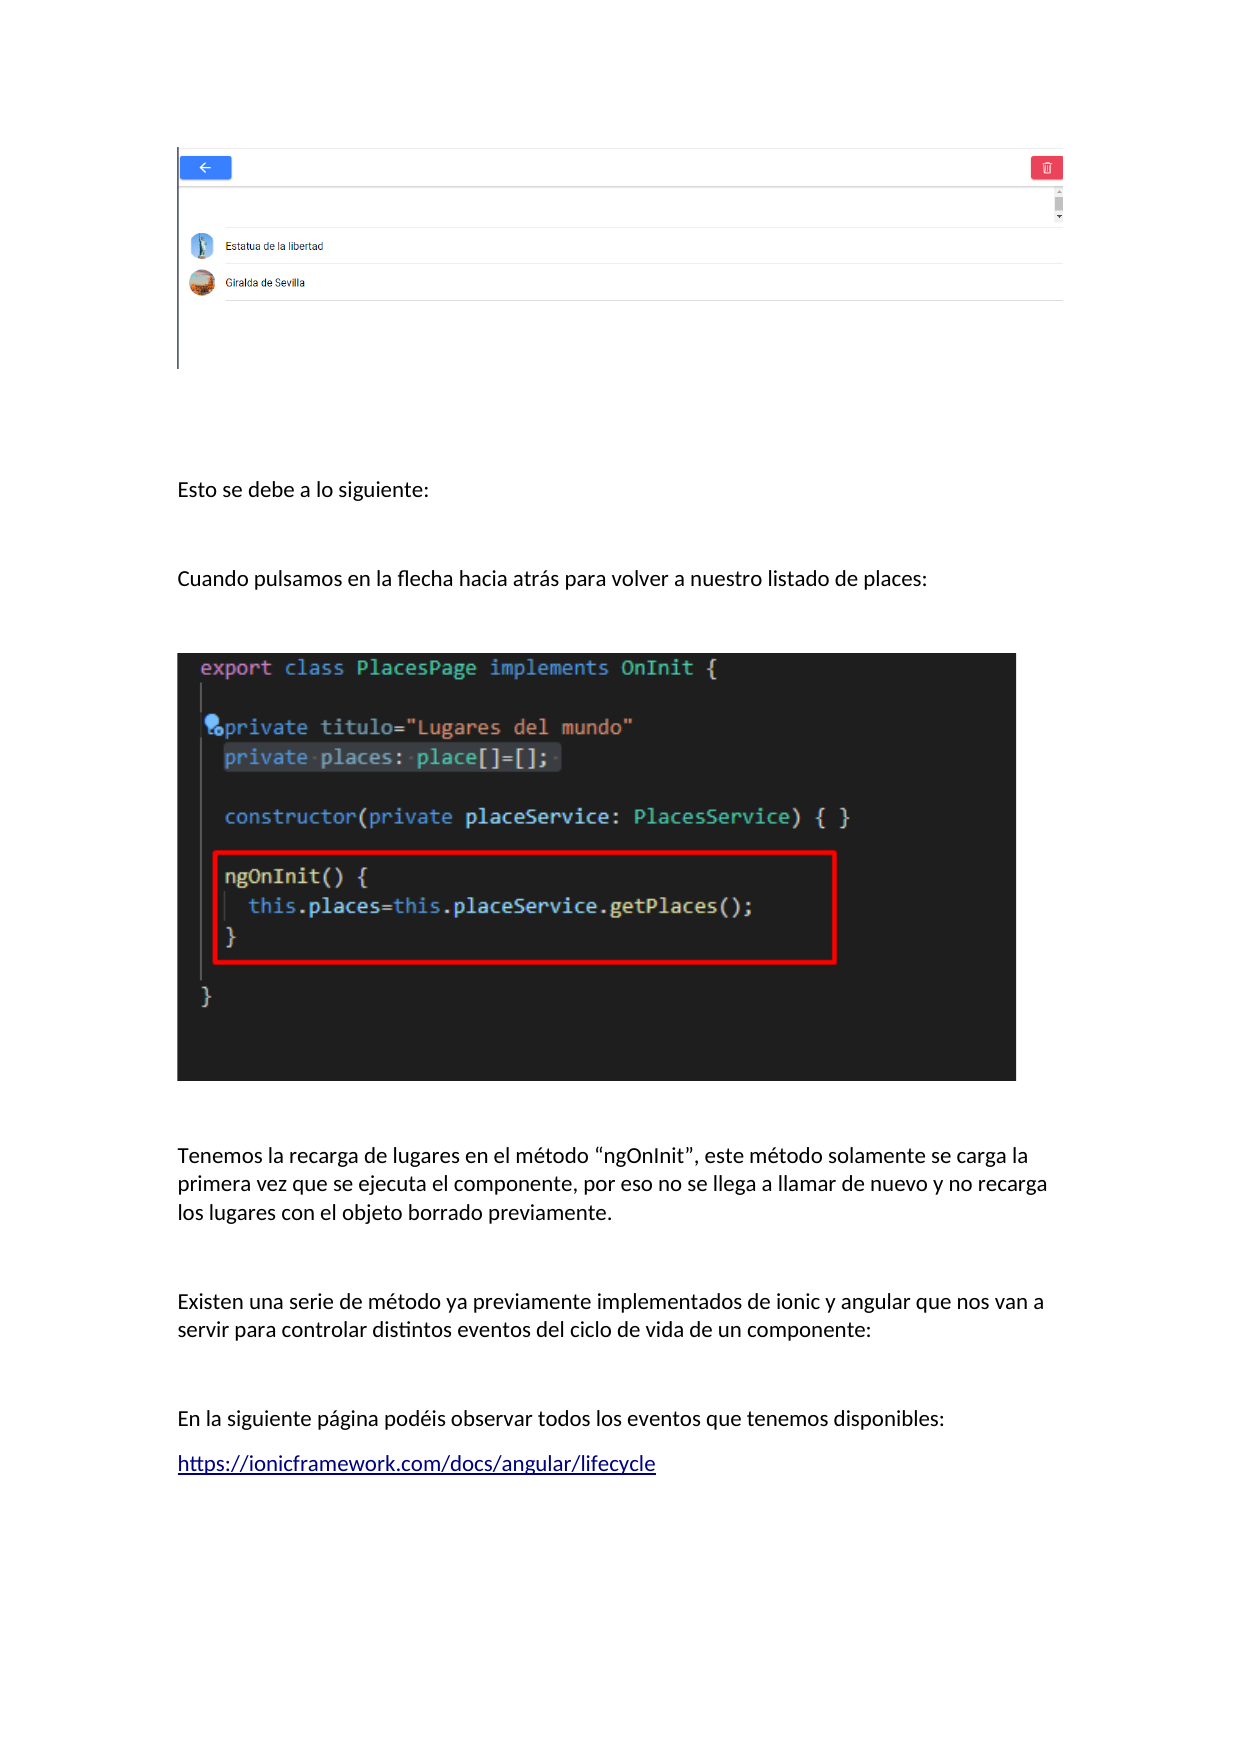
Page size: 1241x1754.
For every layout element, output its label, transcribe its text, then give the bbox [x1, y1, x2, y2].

text Cuando pulsamos en la flecha hacia atrás para volver a nuestro listado de places: [177, 564, 1063, 592]
text Existen una serie de método ya previamente implementados de ionic y angular que nos van a servir para controlar distintos eventos del ciclo de vida de un componente: [177, 1287, 1063, 1343]
text En la siguiente página podéis observar todos los eventos que tenemos disponibles: [177, 1404, 1063, 1432]
text Esto se debe a lo siguiente: [177, 475, 1063, 503]
text Tenemos la recarga de lugares en el método “ngOnInit”, este método solamente se carga la primera vez que se ejecuta el componente, por eso no se llega a llamar de nuevo y no recarga los lugares con el objeto borrado previamente. [177, 1142, 1063, 1226]
text https://ionicframework.com/docs/angular/lifecycle [177, 1449, 1063, 1477]
